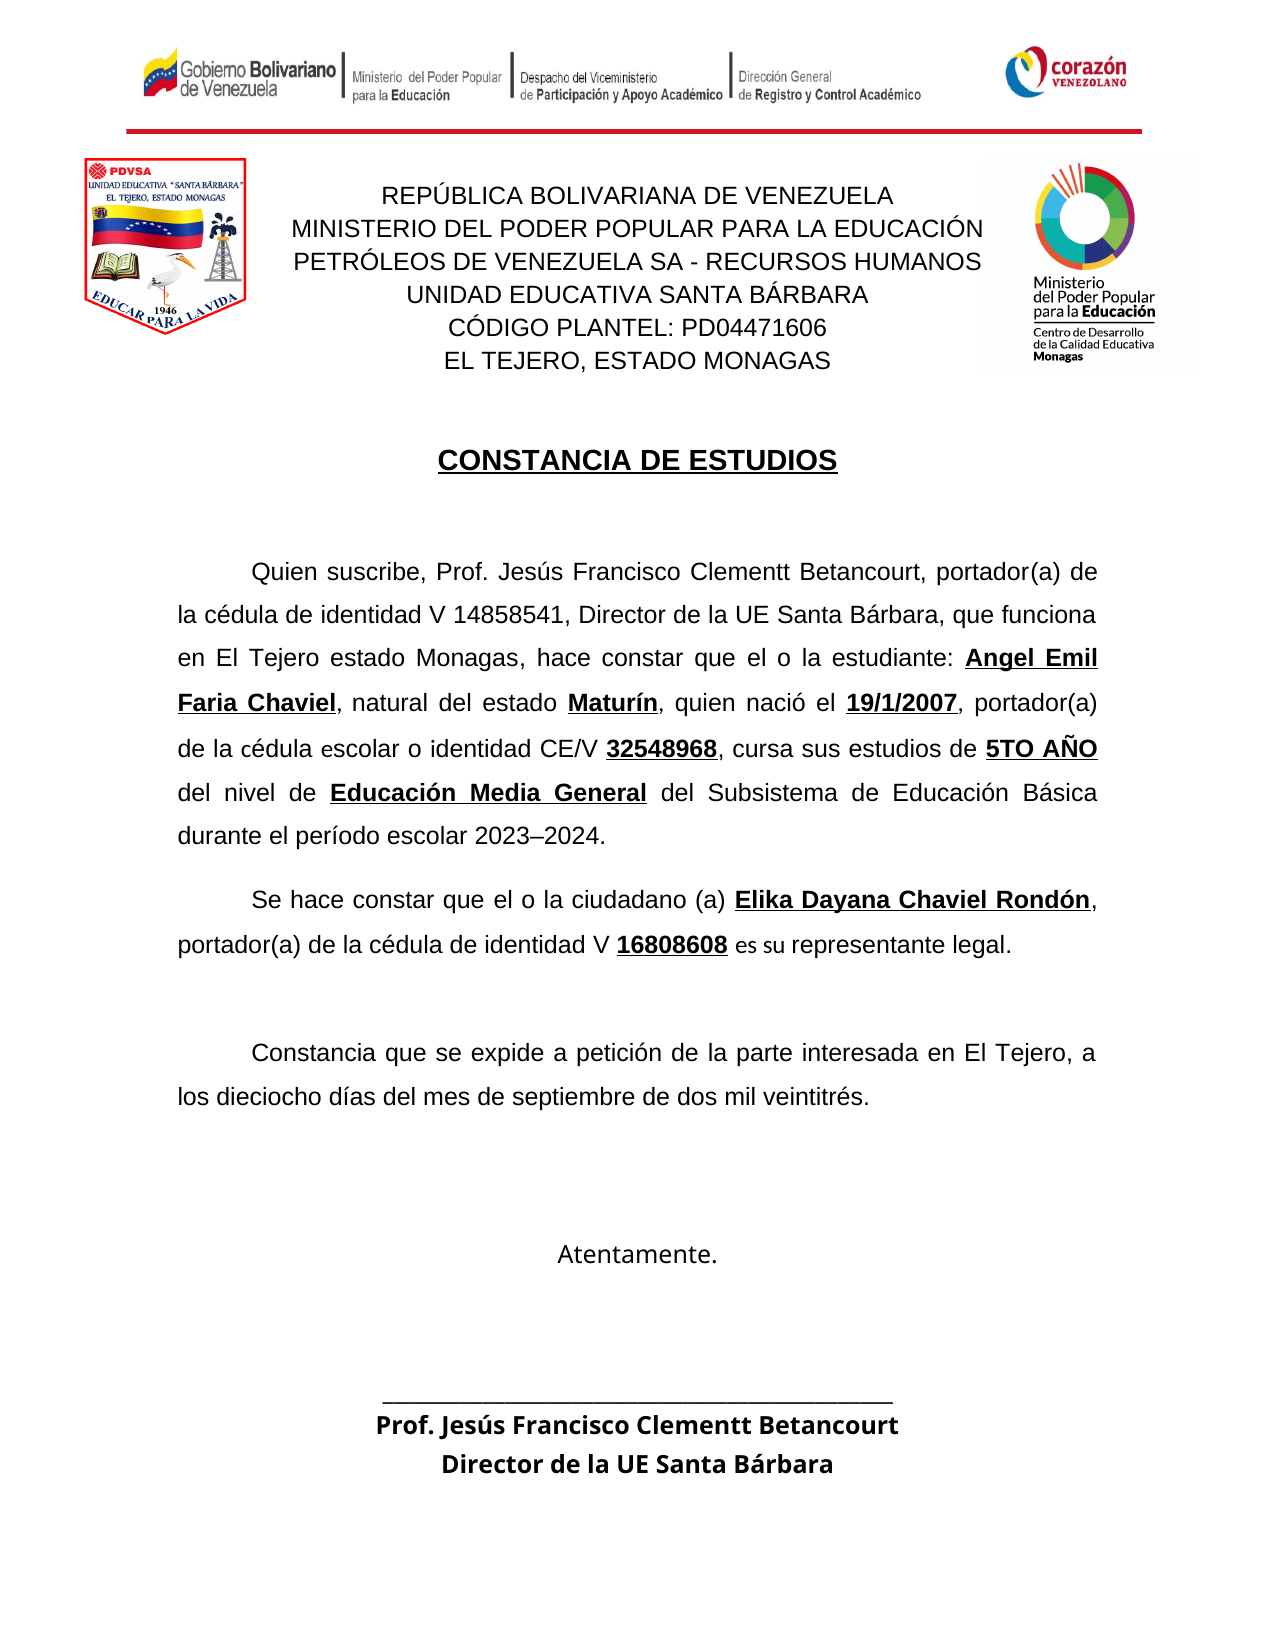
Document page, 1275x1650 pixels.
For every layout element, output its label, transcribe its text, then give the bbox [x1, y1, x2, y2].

subtitle MINISTERIO DEL PODER POPULAR PARA LA EDUCACIÓN [252, 214, 978, 242]
subtitle REPÚBLICA BOLIVARIANA DE VENEZUELA [252, 181, 978, 209]
text Quien suscribe, Prof. Jesús Francisco Clementt Betancourt, portador(a) de la cédula de identidad V 14858541, Director de la UE Santa Bárbara, que funciona en El Tejero estado Monagas, hace constar que el o la estudiante: Angel Emil Faria Chaviel, natural del estado Maturín, quien nació el 19/1/2007, portador(a) de la cédula escolar o identidad CE/V 32548968, cursa sus estudios de 5TO AÑO del nivel de Educación Media General del Subsistema de Educación Básica durante el período escolar 2023–2024. [177, 557, 1098, 849]
subtitle CONSTANCIA DE ESTUDIOS [177, 443, 1098, 476]
text UNIDAD EDUCATIVA SANTA BÁRBARA [252, 280, 978, 308]
text Director de la UE Santa Bárbara [177, 1447, 1098, 1481]
subtitle PETRÓLEOS DE VENEZUELA SA - RECURSOS HUMANOS [252, 247, 978, 275]
text CÓDIGO PLANTEL: PD04471606 [177, 313, 978, 341]
picture [126, 11, 1142, 134]
picture [79, 158, 252, 335]
text Atentamente. [177, 1237, 1098, 1271]
picture [978, 153, 1200, 377]
text EL TEJERO, ESTADO MONAGAS [177, 346, 978, 374]
text Prof. Jesús Francisco Clementt Betancourt [177, 1407, 1098, 1441]
text Constancia que se expide a petición de la parte interesada en El Tejero, a los dieciocho días del mes de septiembre de dos mil veintitrés. [177, 1038, 1098, 1110]
text ______________________________________________ [177, 1373, 1098, 1407]
text Se hace constar que el o la ciudadano (a) Elika Dayana Chaviel Rondón, portador(a) de la cédula de identidad V 16808608 es su representante legal. [177, 885, 1098, 959]
